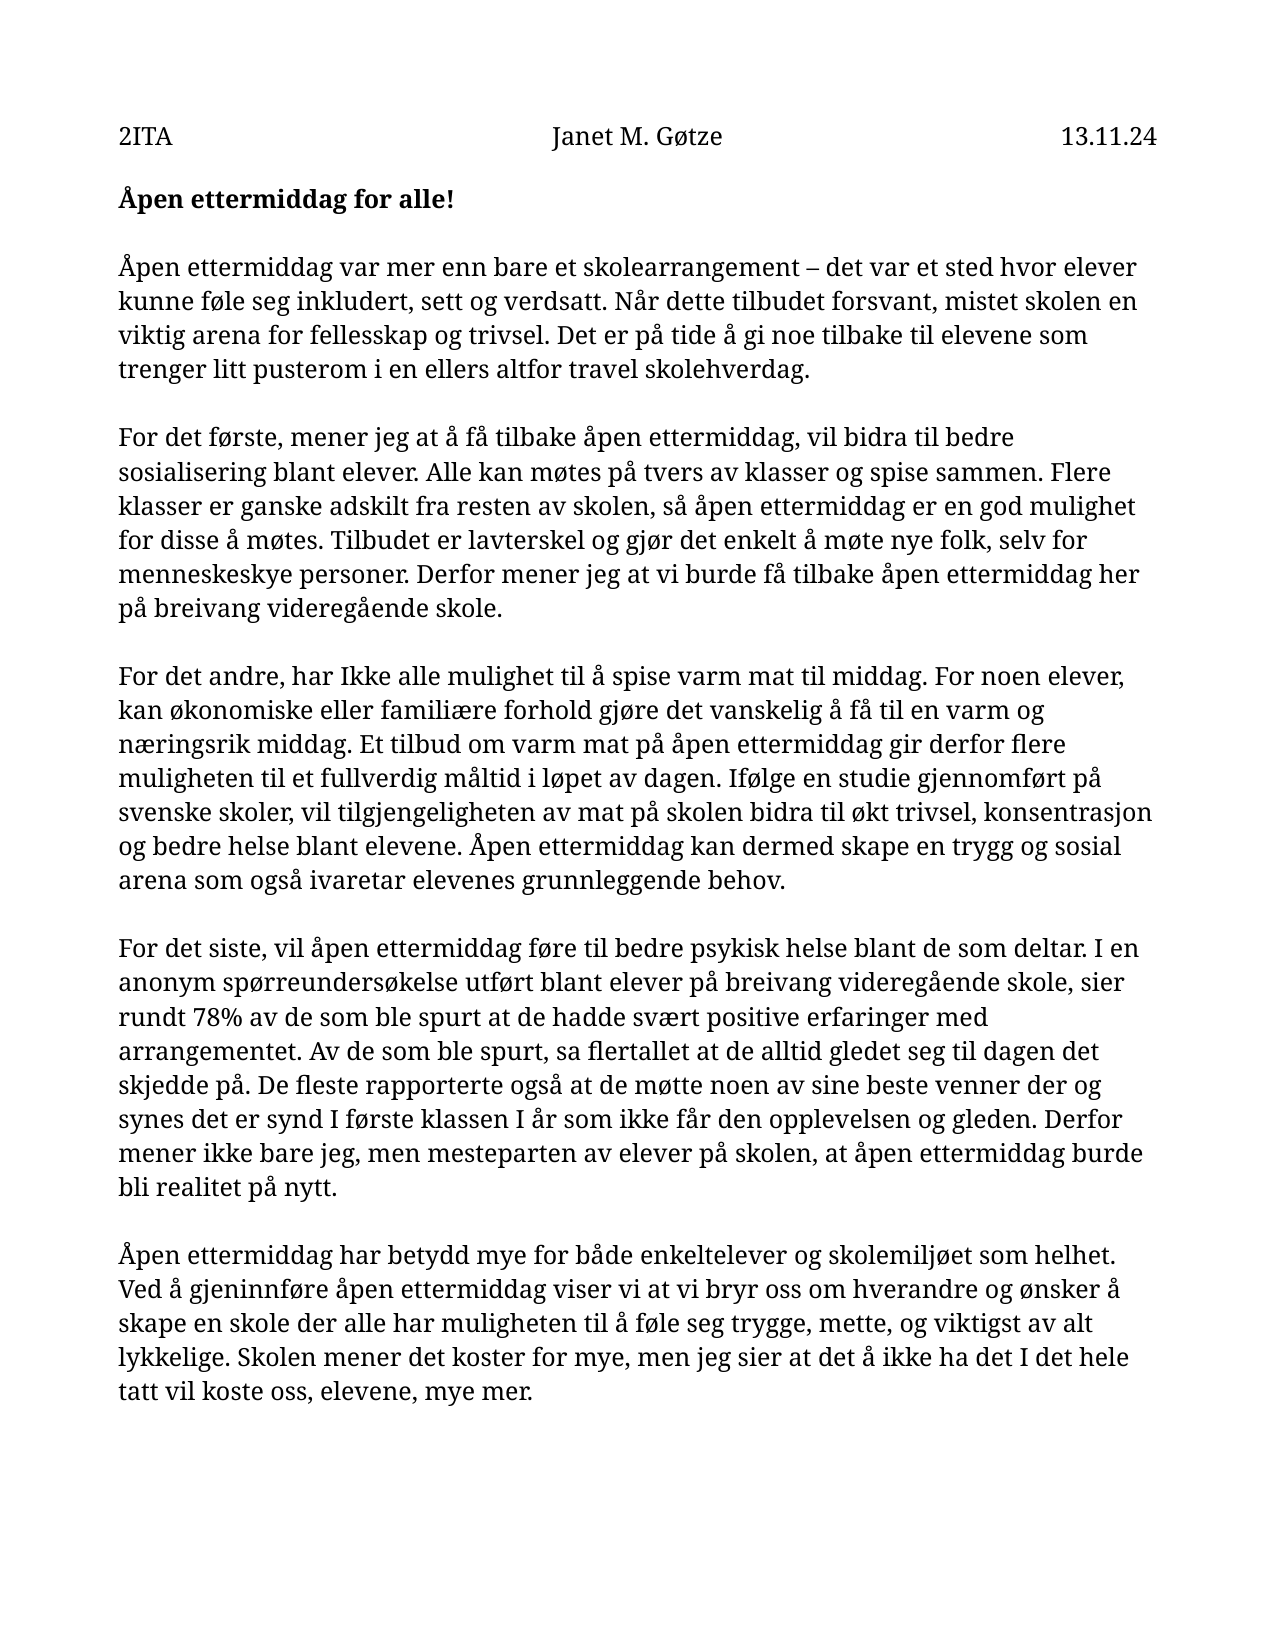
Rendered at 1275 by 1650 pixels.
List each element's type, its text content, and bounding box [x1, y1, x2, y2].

text For det andre, har Ikke alle mulighet til å spise varm mat til middag. For noen elever, kan økonomiske eller familiære forhold gjøre det vanskelig å få til en varm og næringsrik middag. Et tilbud om varm mat på åpen ettermiddag gir derfor flere muligheten til et fullverdig måltid i løpet av dagen. Ifølge en studie gjennomført på svenske skoler, vil tilgjengeligheten av mat på skolen bidra til økt trivsel, konsentrasjon og bedre helse blant elevene. Åpen ettermiddag kan dermed skape en trygg og sosial arena som også ivaretar elevenes grunnleggende behov. [118, 658, 1157, 897]
text Åpen ettermiddag har betydd mye for både enkeltelever og skolemiljøet som helhet. Ved å gjeninnføre åpen ettermiddag viser vi at vi bryr oss om hverandre og ønsker å skape en skole der alle har muligheten til å føle seg trygge, mette, og viktigst av alt lykkelige. Skolen mener det koster for mye, men jeg sier at det å ikke ha det I det hele tatt vil koste oss, elevene, mye mer. [118, 1238, 1157, 1408]
text Åpen ettermiddag for alle! [118, 182, 1157, 216]
text Åpen ettermiddag var mer enn bare et skolearrangement – det var et sted hvor elever kunne føle seg inkludert, sett og verdsatt. Når dette tilbudet forsvant, mistet skolen en viktig arena for fellesskap og trivsel. Det er på tide å gi noe tilbake til elevene som trenger litt pusterom i en ellers altfor travel skolehverdag. [118, 216, 1157, 386]
text For det første, mener jeg at å få tilbake åpen ettermiddag, vil bidra til bedre sosialisering blant elever. Alle kan møtes på tvers av klasser og spise sammen. Flere klasser er ganske adskilt fra resten av skolen, så åpen ettermiddag er en god mulighet for disse å møtes. Tilbudet er lavterskel og gjør det enkelt å møte nye folk, selv for menneskeskye personer. Derfor mener jeg at vi burde få tilbake åpen ettermiddag her på breivang videregående skole. [118, 420, 1157, 624]
text For det siste, vil åpen ettermiddag føre til bedre psykisk helse blant de som deltar. I en anonym spørreundersøkelse utført blant elever på breivang videregående skole, sier rundt 78% av de som ble spurt at de hadde svært positive erfaringer med arrangementet. Av de som ble spurt, sa flertallet at de alltid gledet seg til dagen det skjedde på. De fleste rapporterte også at de møtte noen av sine beste venner der og synes det er synd I første klassen I år som ikke får den opplevelsen og gleden. Derfor mener ikke bare jeg, men mesteparten av elever på skolen, at åpen ettermiddag burde bli realitet på nytt. [118, 931, 1157, 1203]
